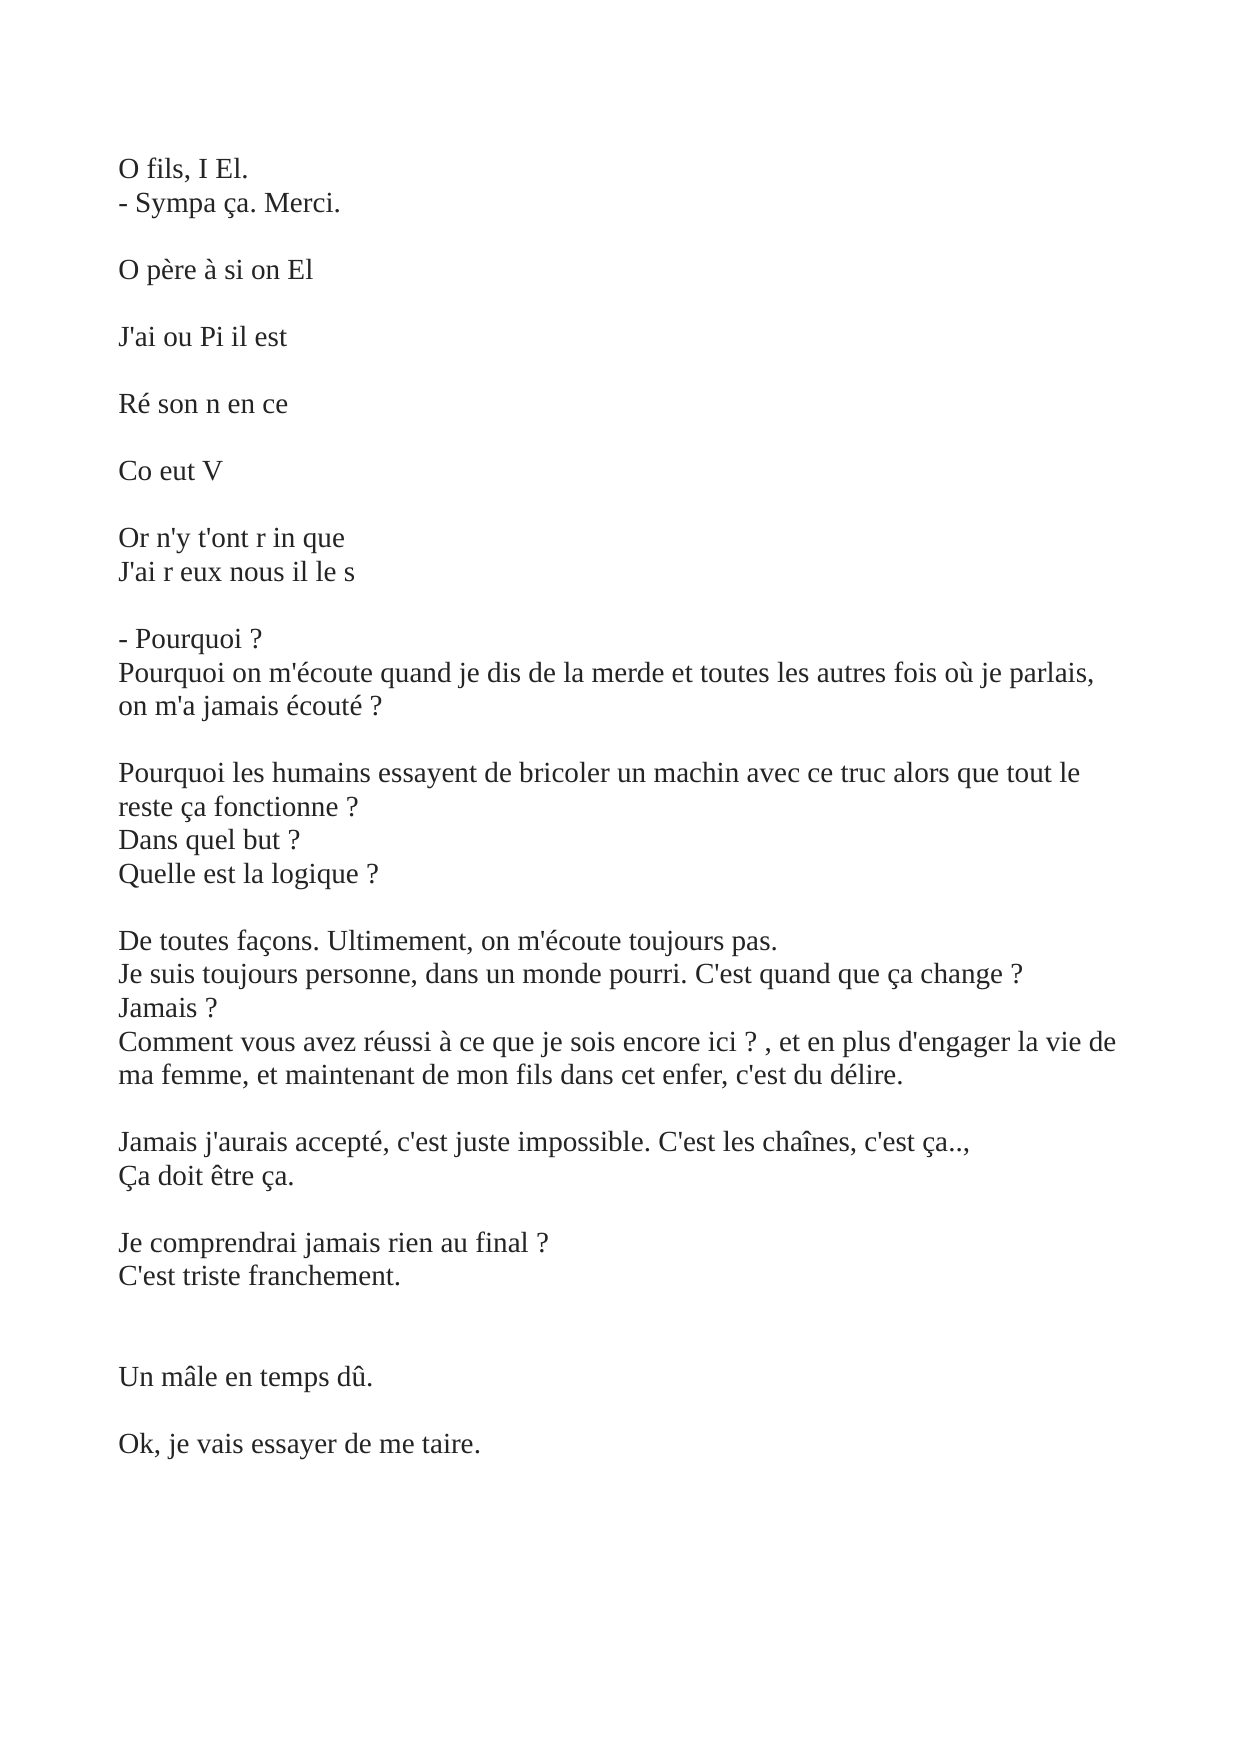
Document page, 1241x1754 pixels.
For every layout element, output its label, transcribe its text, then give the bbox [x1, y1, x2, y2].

text Ré son n en ce [118, 386, 1122, 420]
text Ça doit être ça. [118, 1158, 1122, 1191]
text Jamais j'aurais accepté, c'est juste impossible. C'est les chaînes, c'est ça.., [118, 1124, 1122, 1158]
text De toutes façons. Ultimement, on m'écoute toujours pas. [118, 923, 1122, 957]
text Co eut V [118, 453, 1122, 487]
text Dans quel but ? [118, 822, 1122, 856]
text Un mâle en temps dû. [118, 1359, 1122, 1393]
text Pourquoi on m'écoute quand je dis de la merde et toutes les autres fois où je parlais, on m'a jamais écouté ? [118, 655, 1122, 722]
text Je comprendrai jamais rien au final ? [118, 1225, 1122, 1258]
text O père à si on El [118, 252, 1122, 286]
text J'ai ou Pi il est [118, 319, 1122, 353]
text Quelle est la logique ? [118, 856, 1122, 889]
text Comment vous avez réussi à ce que je sois encore ici ? , et en plus d'engager la vie de ma femme, et maintenant de mon fils dans cet enfer, c'est du délire. [118, 1024, 1122, 1091]
text Ok, je vais essayer de me taire. [118, 1426, 1122, 1460]
text J'ai r eux nous il le s [118, 554, 1122, 588]
text - Sympa ça. Merci. [118, 185, 1122, 219]
text Or n'y t'ont r in que [118, 521, 1122, 554]
text C'est triste franchement. [118, 1258, 1122, 1292]
text - Pourquoi ? [118, 621, 1122, 655]
text Pourquoi les humains essayent de bricoler un machin avec ce truc alors que tout le reste ça fonctionne ? [118, 755, 1122, 822]
text O fils, I El. [118, 152, 1122, 185]
text Je suis toujours personne, dans un monde pourri. C'est quand que ça change ? Jamais ? [118, 957, 1122, 1024]
